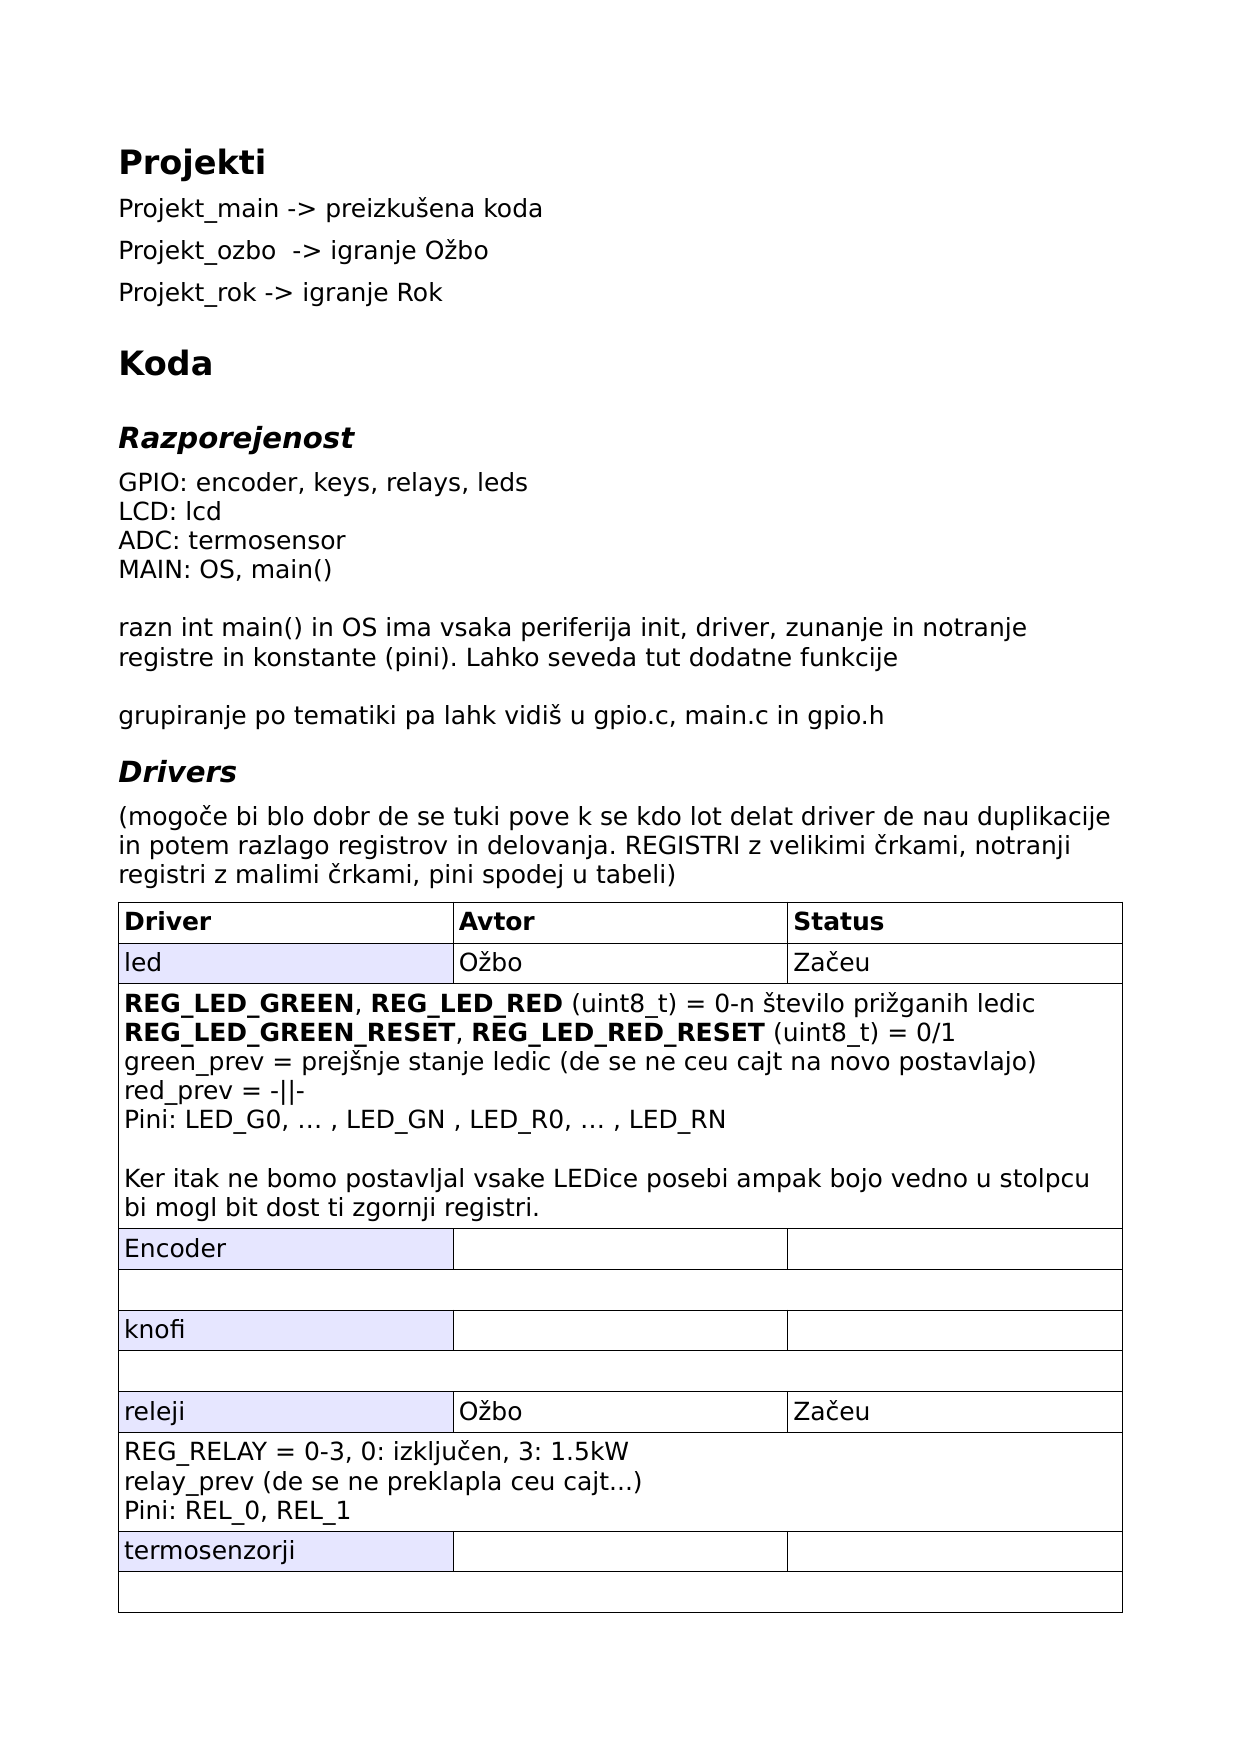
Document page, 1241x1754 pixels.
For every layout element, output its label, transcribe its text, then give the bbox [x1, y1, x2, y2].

table_cell [454, 1311, 787, 1350]
table_cell REG_LED_GREEN, REG_LED_RED (uint8_t) = 0-n število prižganih ledic REG_LED_GREEN_RESET, REG_LED_RED_RESET (uint8_t) = 0/1 green_prev = prejšnje stanje ledic (de se ne ceu cajt na novo postavlajo) red_prev = -||- Pini: LED_G0, … , LED_GN , LED_R0, … , LED_RN Ker itak ne bomo postavljal vsake LEDice posebi ampak bojo vedno u stolpcu bi mogl bit dost ti zgornji registri. [119, 984, 1122, 1228]
table_cell led [119, 944, 453, 983]
subtitle Projekti [118, 143, 1122, 182]
table_cell [119, 1270, 1122, 1309]
text Projekt_rok -> igranje Rok [118, 278, 1122, 307]
table_cell Začeu [788, 1392, 1122, 1432]
text GPIO: encoder, keys, relays, leds [118, 468, 1122, 497]
table_cell [788, 1532, 1122, 1571]
text Projekt_main -> preizkušena koda [118, 195, 1122, 224]
subtitle Koda [118, 345, 1122, 384]
table_cell Ožbo [454, 944, 787, 983]
subtitle Drivers [118, 755, 1122, 789]
table_cell Začeu [788, 944, 1122, 983]
text razn int main() in OS ima vsaka periferija init, driver, zunanje in notranje registre in konstante (pini). Lahko seveda tut dodatne funkcije [118, 613, 1122, 672]
table_header Avtor [454, 903, 787, 942]
table_cell REG_RELAY = 0-3, 0: izključen, 3: 1.5kW relay_prev (de se ne preklapla ceu cajt...) Pini: REL_0, REL_1 [119, 1433, 1122, 1531]
text LCD: lcd [118, 497, 1122, 526]
table_header Driver [119, 903, 453, 942]
table_cell Encoder [119, 1229, 453, 1269]
table_cell Ožbo [454, 1392, 787, 1432]
table_cell [788, 1229, 1122, 1269]
table_cell [119, 1351, 1122, 1391]
table_cell [119, 1572, 1122, 1612]
text (mogoče bi blo dobr de se tuki pove k se kdo lot delat driver de nau duplikacije in potem razlago registrov in delovanja. REGISTRI z velikimi črkami, notranji registri z malimi črkami, pini spodej u tabeli) [118, 802, 1122, 889]
table_cell releji [119, 1392, 453, 1432]
table_cell knofi [119, 1311, 453, 1350]
text MAIN: OS, main() [118, 555, 1122, 584]
table_cell [454, 1229, 787, 1269]
text Projekt_ozbo -> igranje Ožbo [118, 236, 1122, 266]
table_cell [454, 1532, 787, 1571]
subtitle Razporejenost [118, 421, 1122, 455]
text ADC: termosensor [118, 526, 1122, 555]
text grupiranje po tematiki pa lahk vidiš u gpio.c, main.c in gpio.h [118, 701, 1122, 730]
table_cell [788, 1311, 1122, 1350]
table_header Status [788, 903, 1122, 942]
table_cell termosenzorji [119, 1532, 453, 1571]
